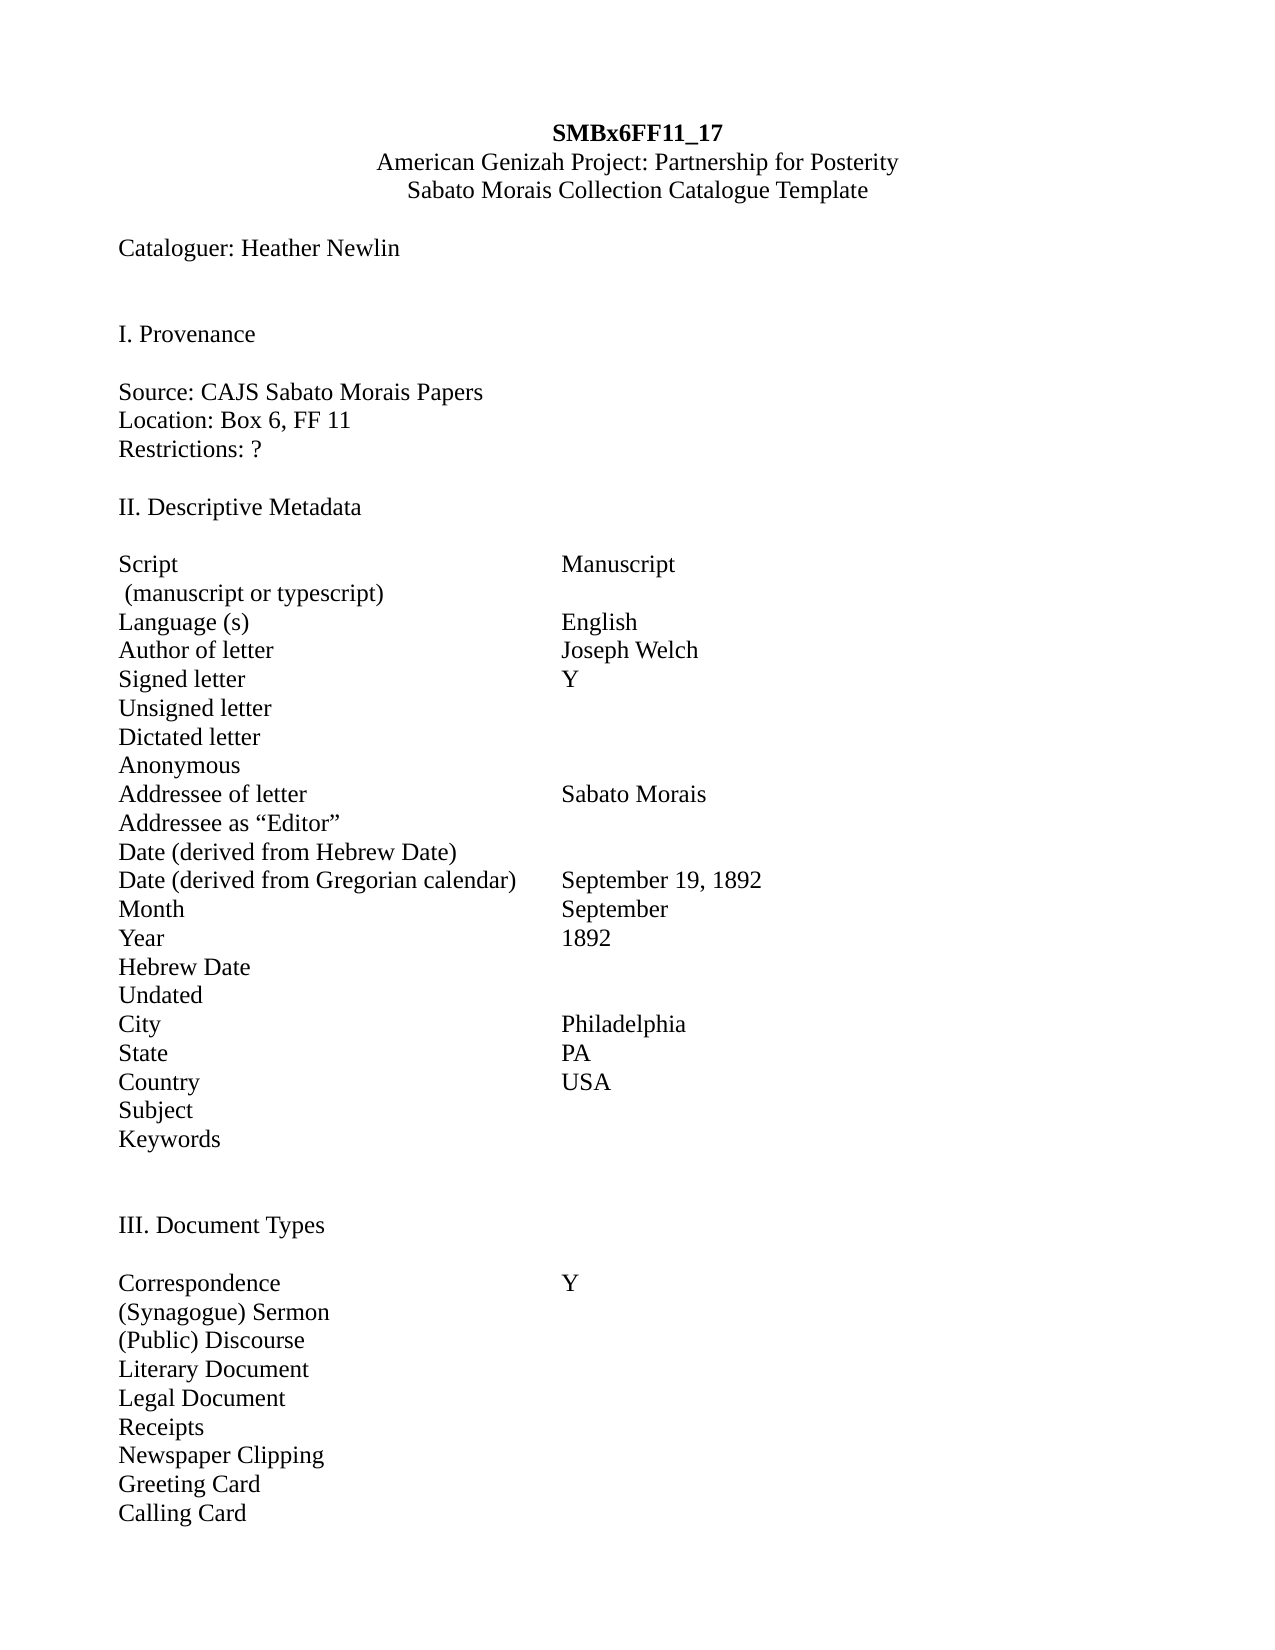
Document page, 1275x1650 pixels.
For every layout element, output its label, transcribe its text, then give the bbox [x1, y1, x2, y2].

text Keywords [118, 1124, 1157, 1153]
text Script Manuscript [118, 549, 1157, 578]
text Language (s) English [118, 607, 1157, 636]
text I. Provenance [118, 319, 1157, 348]
text Cataloguer: Heather Newlin [118, 233, 1157, 262]
text Addressee as “Editor” [118, 808, 1157, 837]
text Year 1892 [118, 923, 1157, 952]
text III. Document Types [118, 1211, 1157, 1239]
text Month September [118, 894, 1157, 923]
text Country USA [118, 1067, 1157, 1096]
text Unsigned letter [118, 693, 1157, 722]
text Addressee of letter Sabato Morais [118, 779, 1157, 808]
text Date (derived from Gregorian calendar) September 19, 1892 [118, 866, 1157, 894]
text Signed letter Y [118, 664, 1157, 693]
text American Genizah Project: Partnership for Posterity [118, 147, 1157, 176]
text II. Descriptive Metadata [118, 492, 1157, 521]
text Calling Card [118, 1498, 1157, 1527]
text Legal Document [118, 1383, 1157, 1412]
text SMBx6FF11_17 [118, 118, 1157, 147]
text Receipts [118, 1412, 1157, 1441]
text Literary Document [118, 1354, 1157, 1383]
text Date (derived from Hebrew Date) [118, 837, 1157, 866]
text Subject [118, 1096, 1157, 1124]
text Greeting Card [118, 1469, 1157, 1498]
text Hebrew Date [118, 952, 1157, 981]
text Dictated letter [118, 722, 1157, 751]
text Undated [118, 981, 1157, 1009]
text State PA [118, 1038, 1157, 1067]
text Newspaper Clipping [118, 1441, 1157, 1469]
text (Synagogue) Sermon [118, 1297, 1157, 1326]
text (Public) Discourse [118, 1326, 1157, 1354]
text Location: Box 6, FF 11 [118, 406, 1157, 434]
text Correspondence Y [118, 1268, 1157, 1297]
text Anonymous [118, 751, 1157, 779]
text Restrictions: ? [118, 434, 1157, 463]
text (manuscript or typescript) [118, 578, 1157, 607]
text Author of letter Joseph Welch [118, 636, 1157, 664]
text City Philadelphia [118, 1009, 1157, 1038]
text Sabato Morais Collection Catalogue Template [118, 176, 1157, 204]
text Source: CAJS Sabato Morais Papers [118, 377, 1157, 406]
